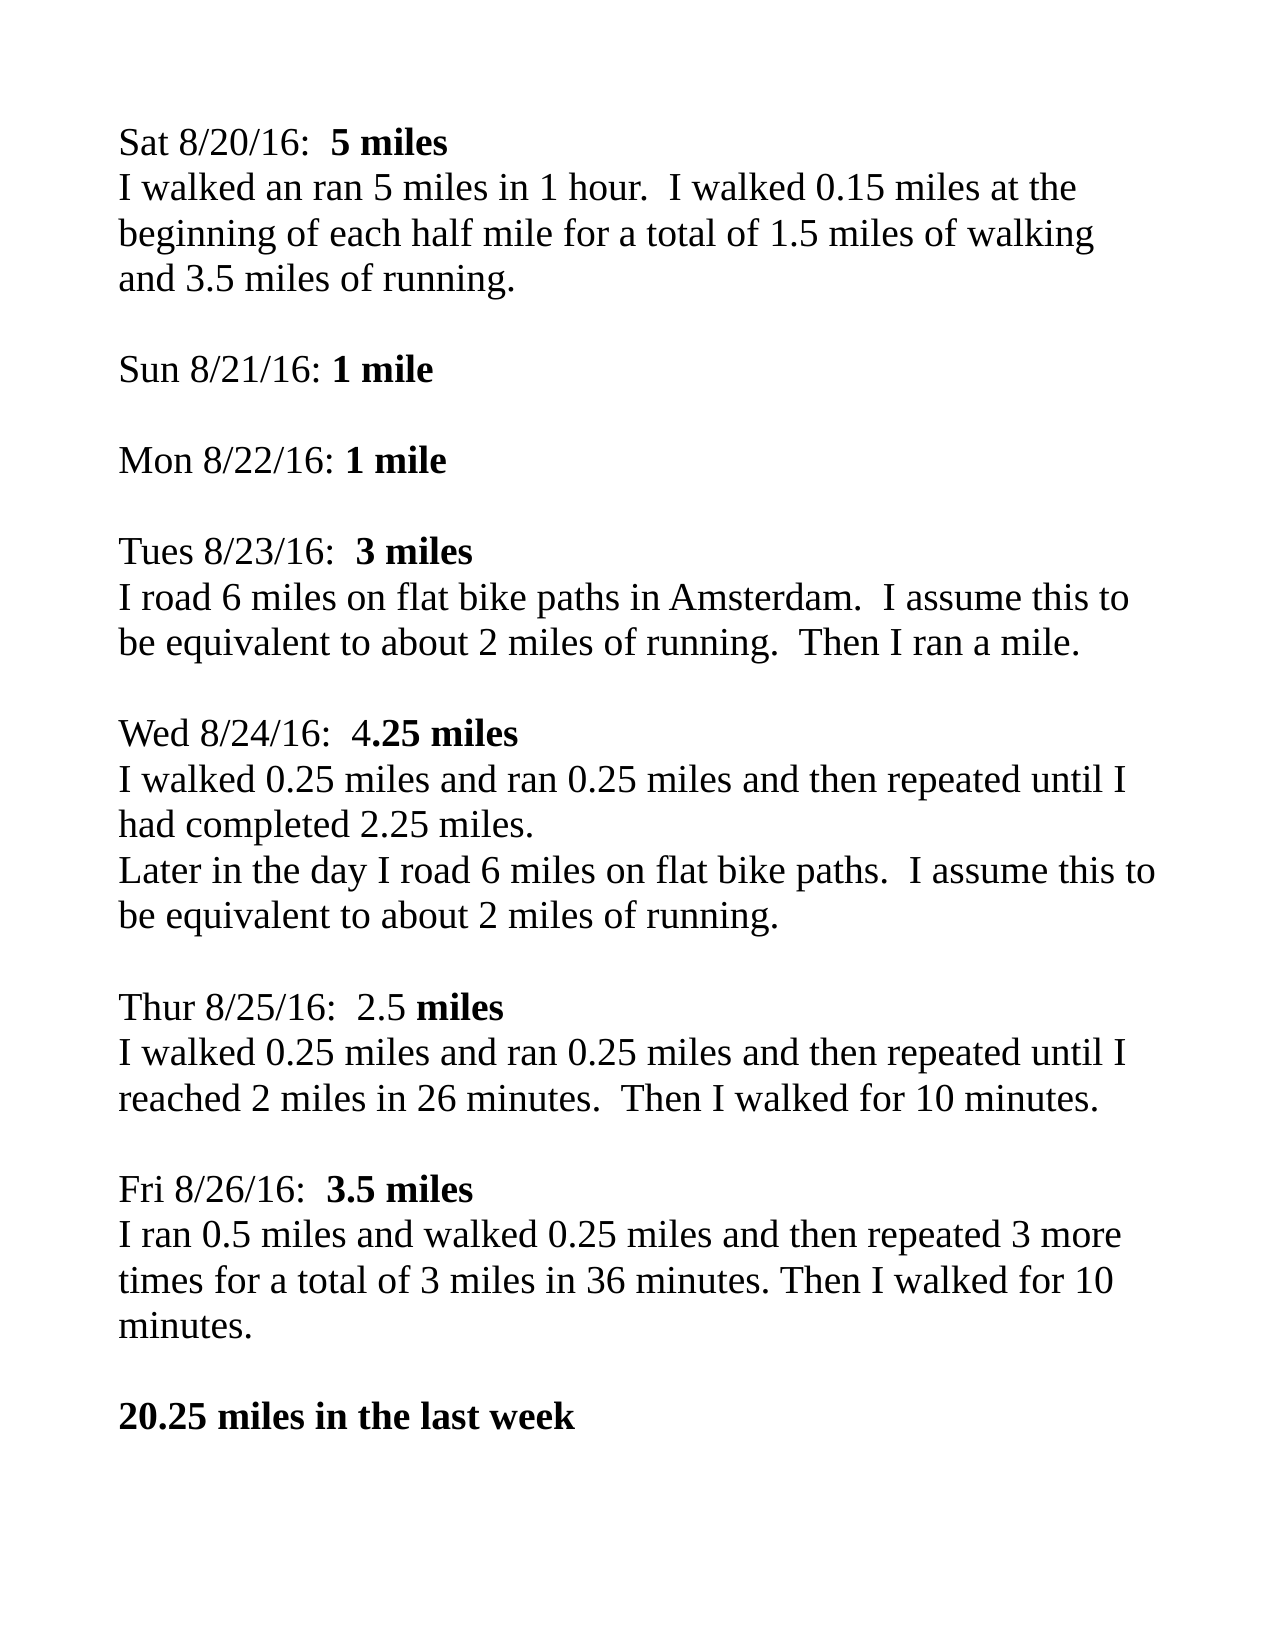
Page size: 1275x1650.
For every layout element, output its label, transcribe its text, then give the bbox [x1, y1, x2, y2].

text I walked 0.25 miles and ran 0.25 miles and then repeated until I had completed 2.25 miles. [118, 755, 1157, 846]
text I walked an ran 5 miles in 1 hour. I walked 0.15 miles at the beginning of each half mile for a total of 1.5 miles of walking and 3.5 miles of running. [118, 164, 1157, 300]
text Tues 8/23/16: 3 miles [118, 528, 1157, 573]
text Later in the day I road 6 miles on flat bike paths. I assume this to be equivalent to about 2 miles of running. [118, 846, 1157, 937]
text I road 6 miles on flat bike paths in Amsterdam. I assume this to be equivalent to about 2 miles of running. Then I ran a mile. [118, 573, 1157, 664]
text Fri 8/26/16: 3.5 miles [118, 1165, 1157, 1211]
text I ran 0.5 miles and walked 0.25 miles and then repeated 3 more times for a total of 3 miles in 36 minutes. Then I walked for 10 minutes. [118, 1211, 1157, 1347]
text Mon 8/22/16: 1 mile [118, 437, 1157, 482]
text Wed 8/24/16: 4.25 miles [118, 710, 1157, 755]
text Sat 8/20/16: 5 miles [118, 118, 1157, 164]
text Sun 8/21/16: 1 mile [118, 346, 1157, 391]
text I walked 0.25 miles and ran 0.25 miles and then repeated until I reached 2 miles in 26 minutes. Then I walked for 10 minutes. [118, 1028, 1157, 1119]
text 20.25 miles in the last week [118, 1393, 1157, 1438]
text Thur 8/25/16: 2.5 miles [118, 983, 1157, 1028]
